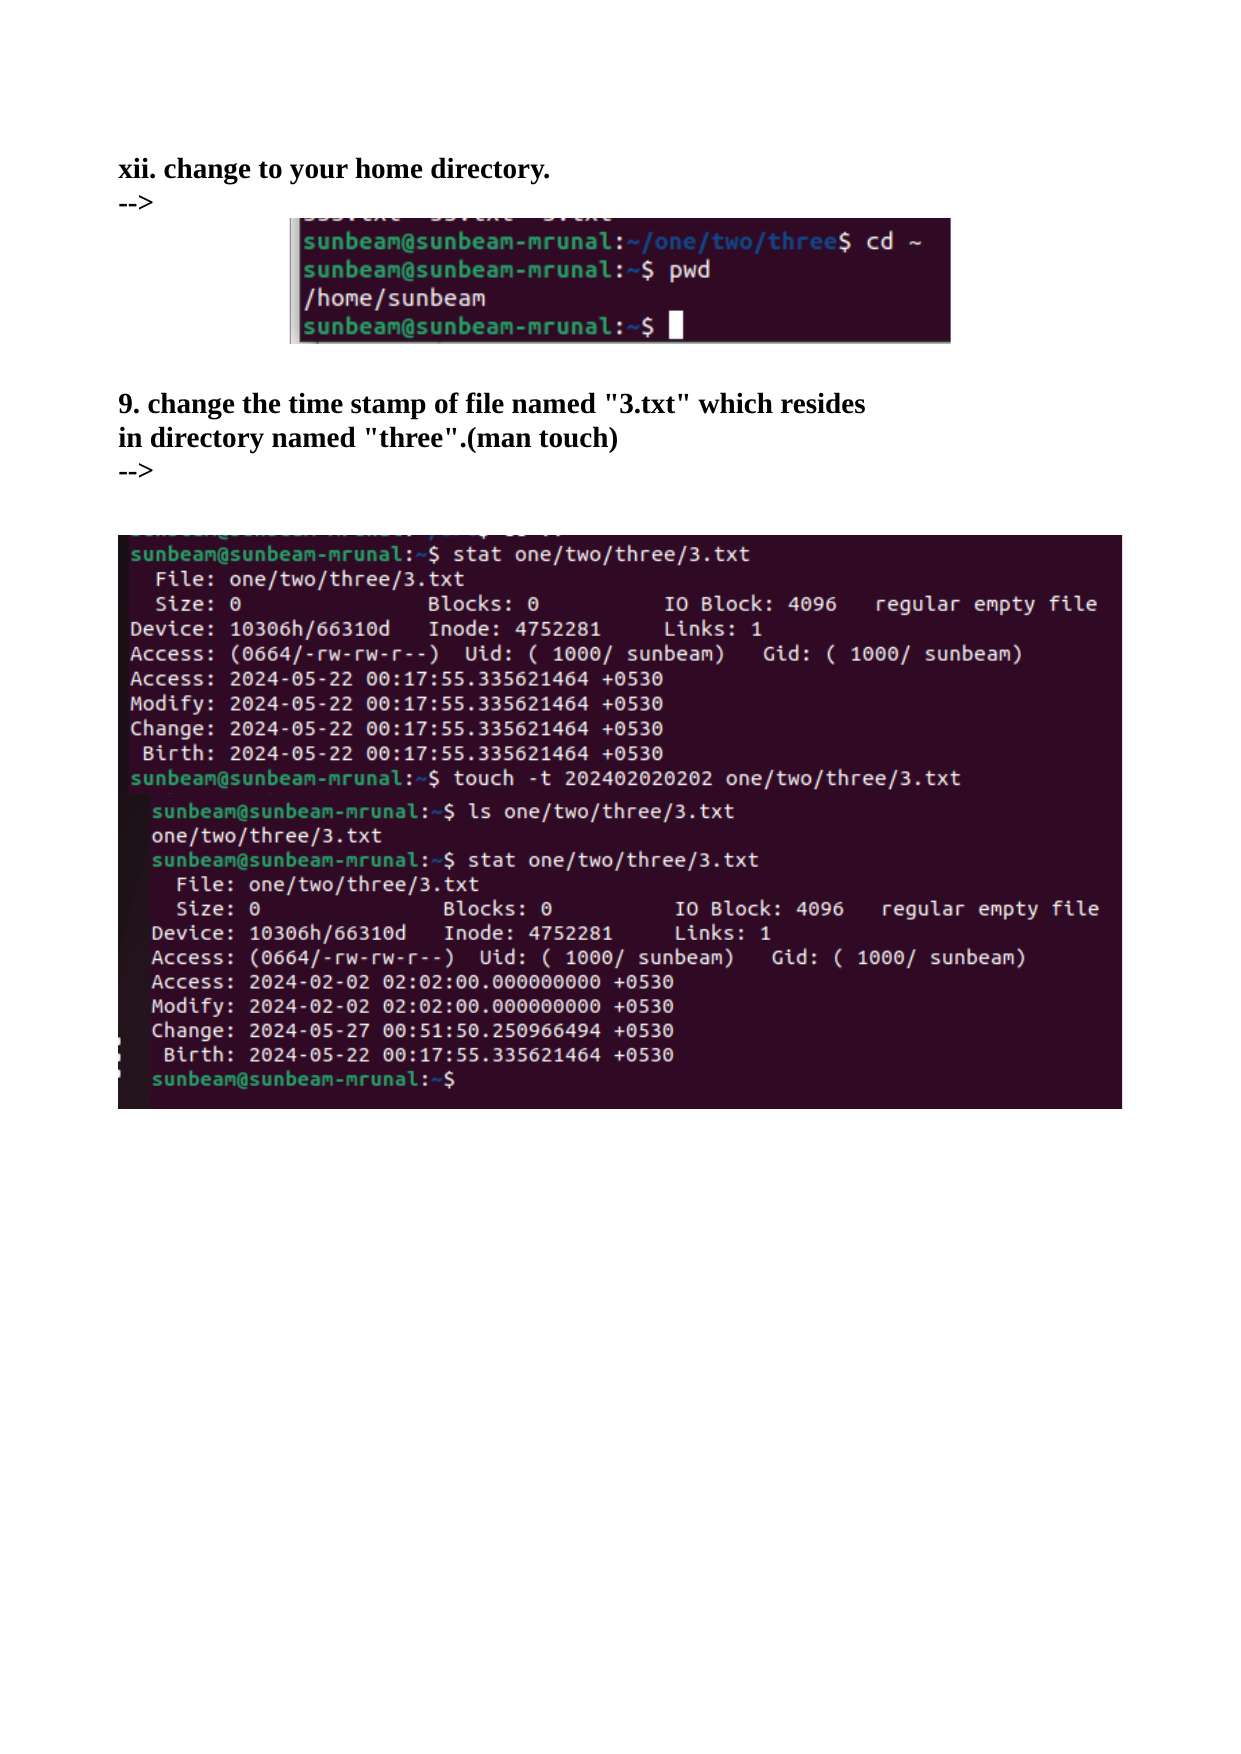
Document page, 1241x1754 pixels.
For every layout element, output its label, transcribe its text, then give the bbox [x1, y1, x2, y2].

text --> [118, 185, 1122, 219]
text xii. change to your home directory. [118, 152, 1122, 185]
text --> [118, 453, 1122, 487]
text in directory named "three".(man touch) [118, 420, 1122, 453]
picture [118, 535, 1123, 1109]
picture [289, 218, 951, 344]
text 9. change the time stamp of file named "3.txt" which resides [118, 386, 1122, 420]
